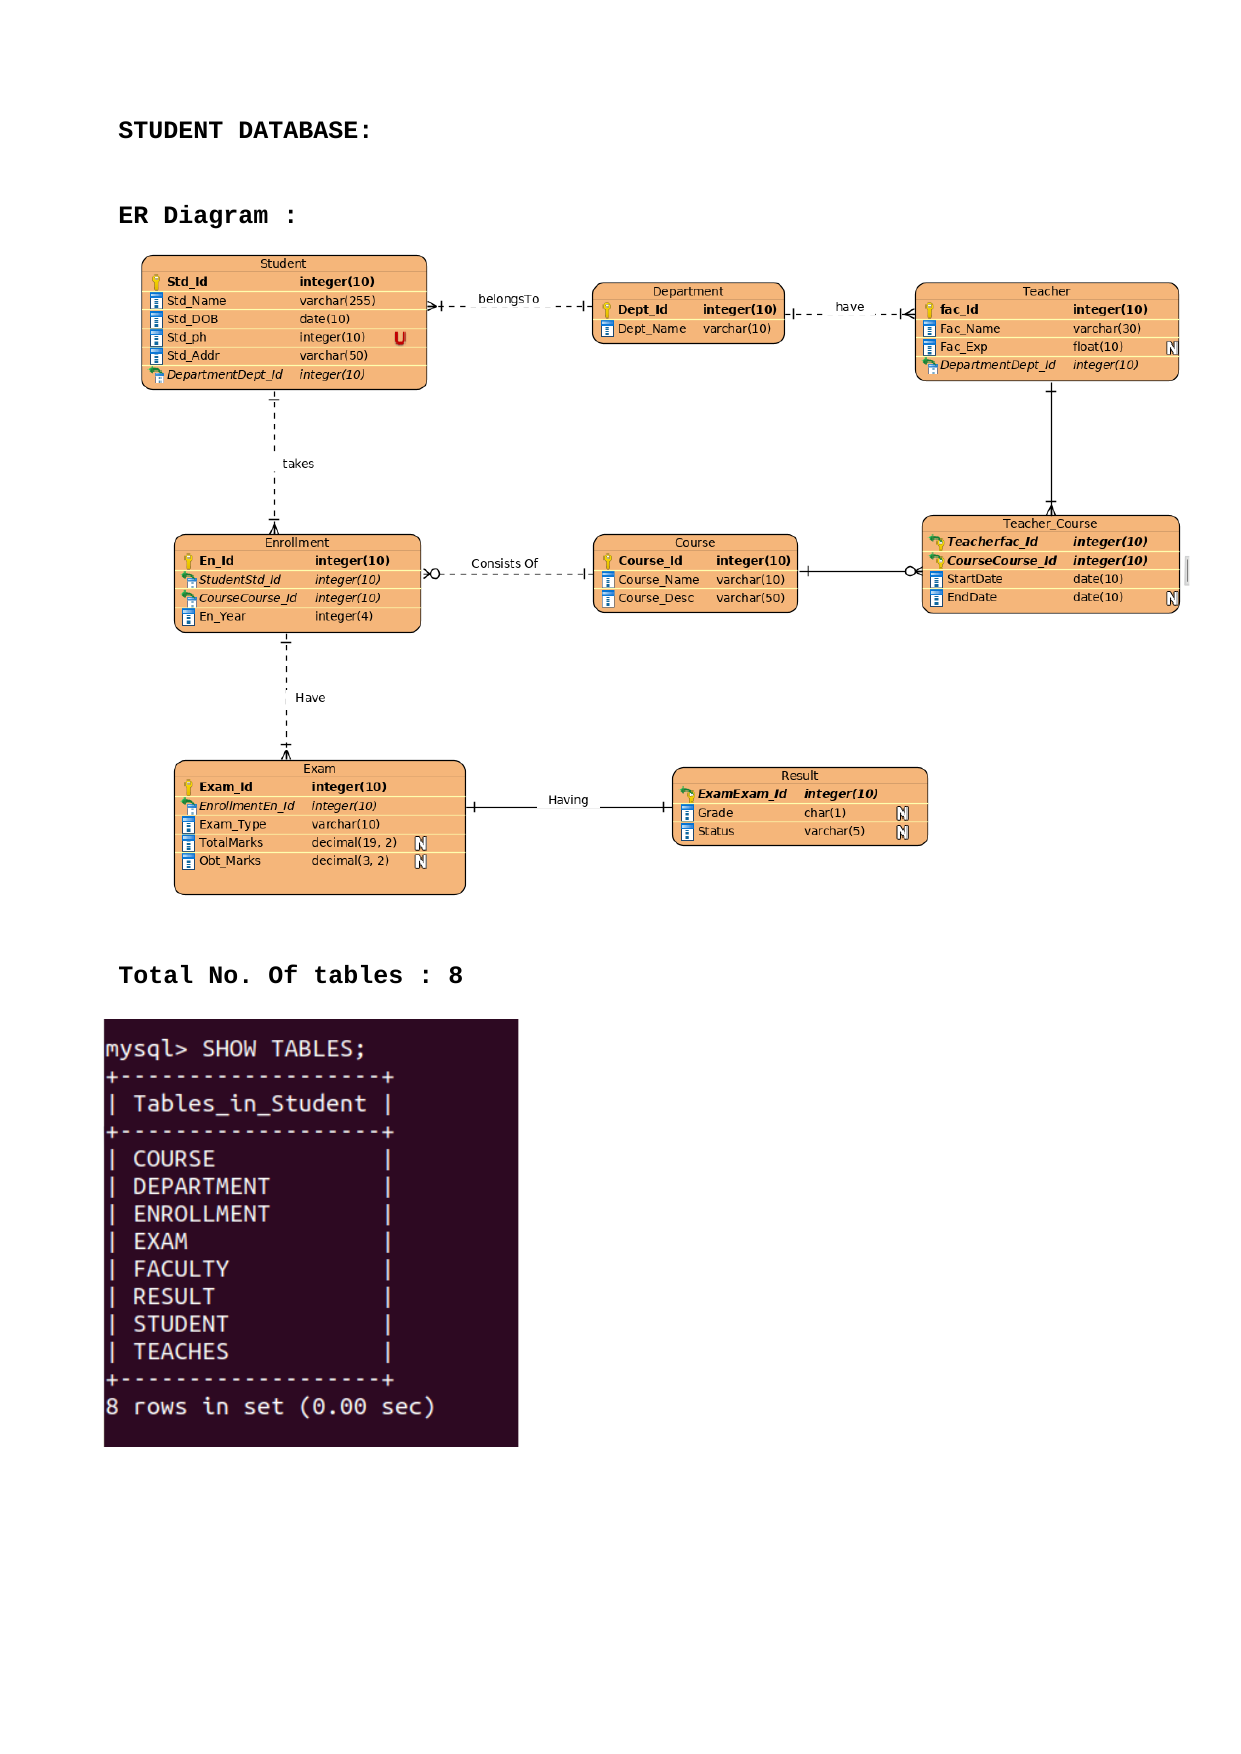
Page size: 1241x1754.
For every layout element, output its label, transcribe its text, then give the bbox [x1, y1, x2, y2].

picture [50, 231, 1190, 906]
picture [103, 1019, 519, 1447]
text ER Diagram : [118, 203, 1122, 231]
text STUDENT DATABASE: [118, 118, 1122, 146]
text Total No. Of tables : 8 [118, 963, 1122, 991]
